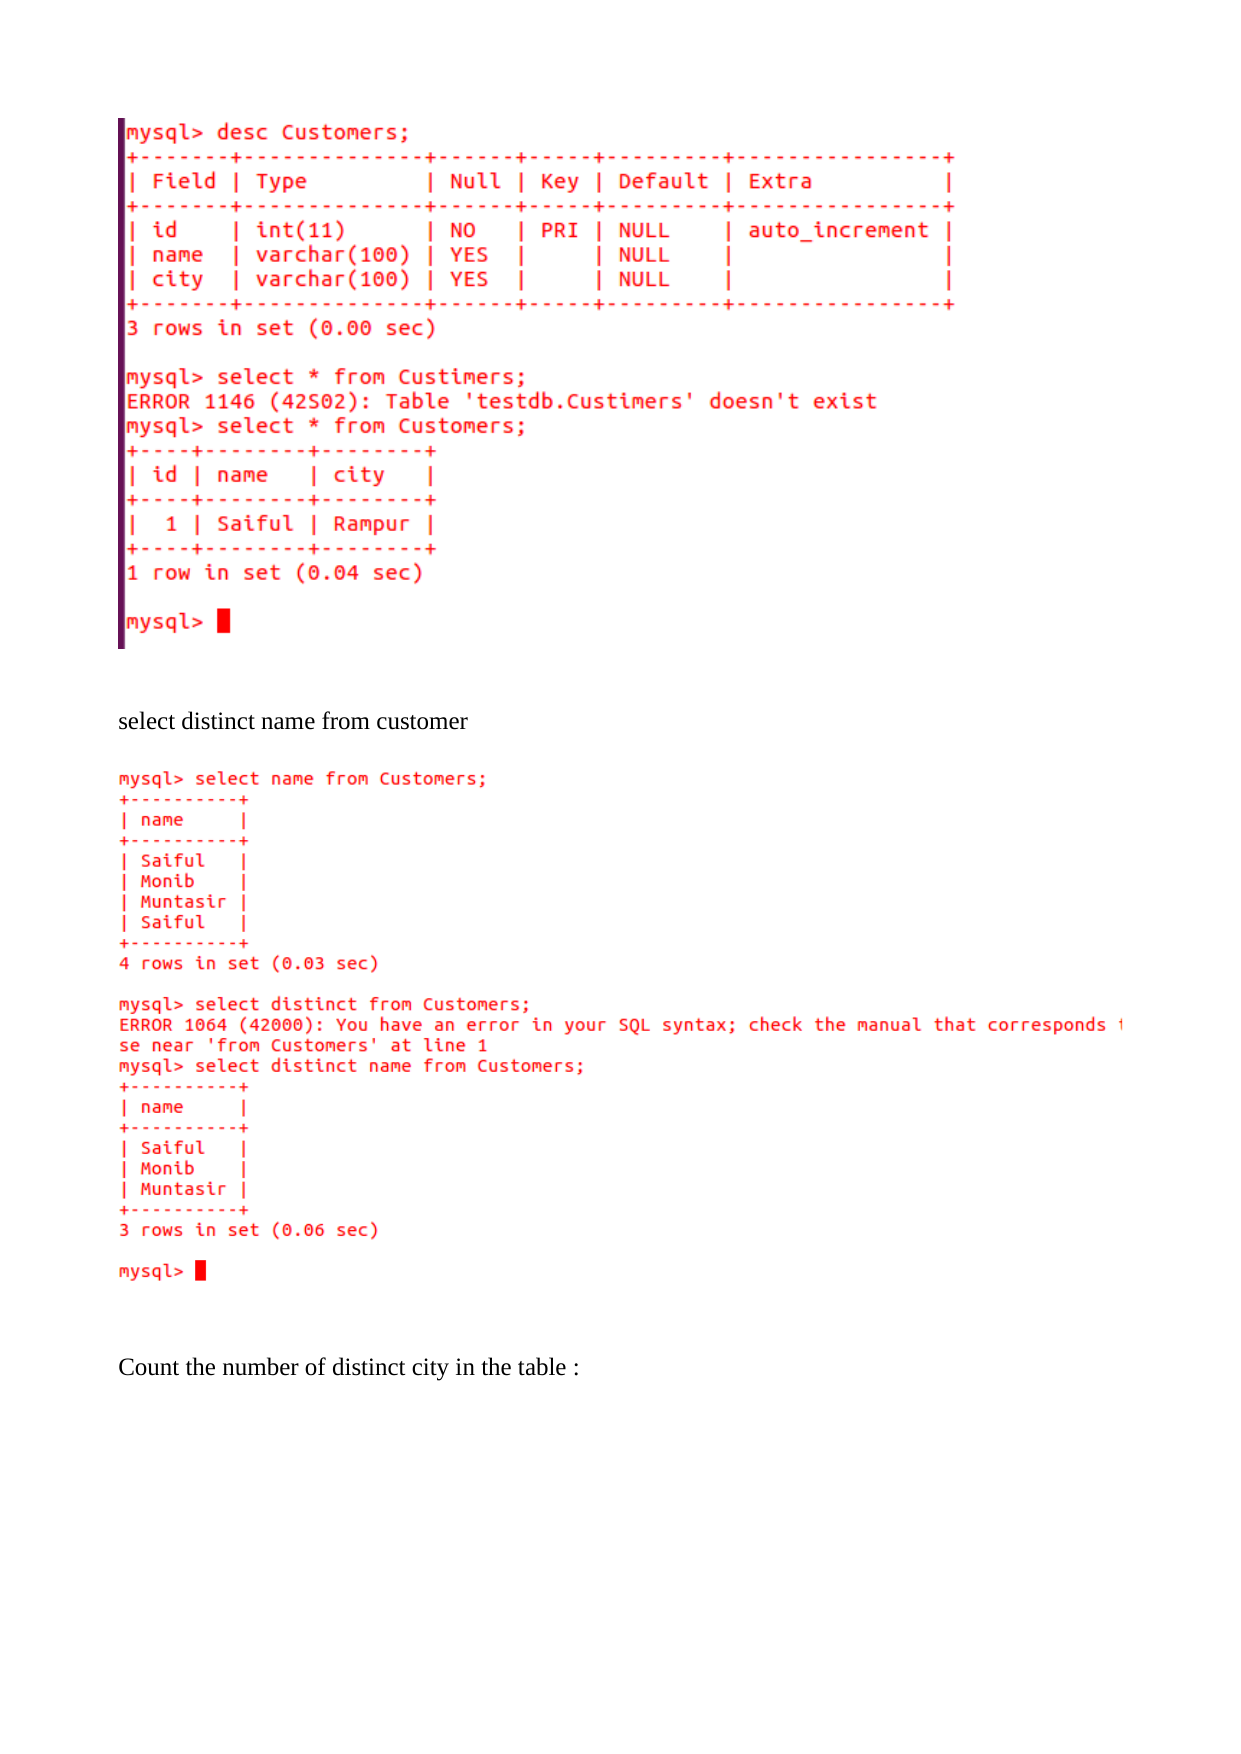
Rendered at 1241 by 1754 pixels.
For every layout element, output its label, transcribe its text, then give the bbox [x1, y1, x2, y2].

picture [118, 118, 1123, 649]
text select distinct name from customer [118, 706, 1122, 735]
text Count the number of distinct city in the table : [118, 1352, 1122, 1380]
picture [118, 763, 1123, 1294]
